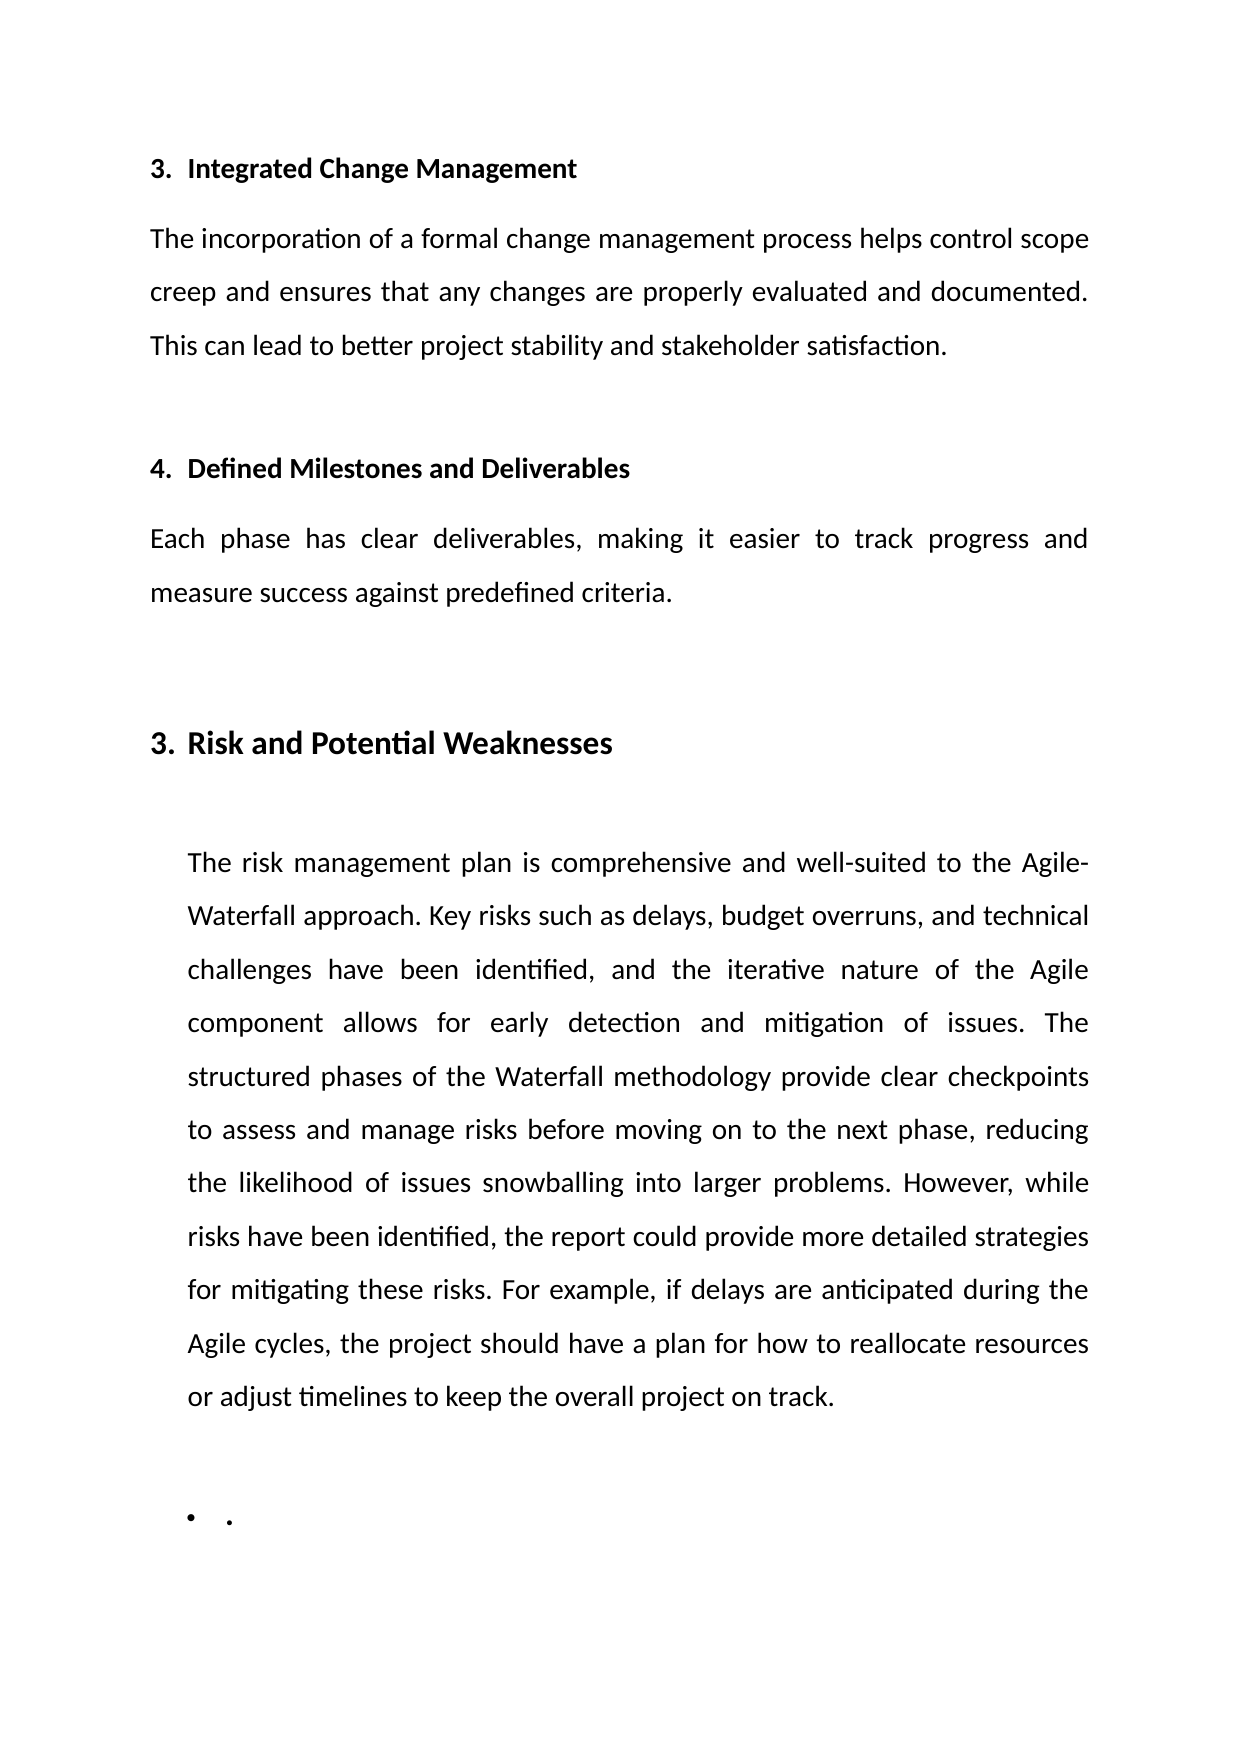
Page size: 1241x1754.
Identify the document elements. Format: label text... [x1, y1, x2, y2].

text The incorporation of a formal change management process helps control scope creep and ensures that any changes are properly evaluated and documented. This can lead to better project stability and stakeholder satisfaction. [150, 220, 1090, 363]
text Each phase has clear deliverables, making it easier to track progress and measure success against predefined criteria. [150, 521, 1090, 610]
list The risk management plan is comprehensive and well-suited to the Agile-Waterfall approach. Key risks such as delays, budget overruns, and technical challenges have been identified, and the iterative nature of the Agile component allows for early detection and mitigation of issues. The structured phases of the Waterfall methodology provide clear checkpoints to assess and manage risks before moving on to the next phase, reducing the likelihood of issues snowballing into larger problems. However, while risks have been identified, the report could provide more detailed strategies for mitigating these risks. For example, if delays are anticipated during the Agile cycles, the project should have a plan for how to reallocate resources or adjust timelines to keep the overall project on track. [187, 844, 1090, 1414]
list Defined Milestones and Deliverables [150, 451, 1090, 486]
list Integrated Change Management [150, 150, 1090, 186]
list . [187, 1493, 1090, 1533]
list Risk and Potential Weaknesses [150, 722, 1090, 763]
